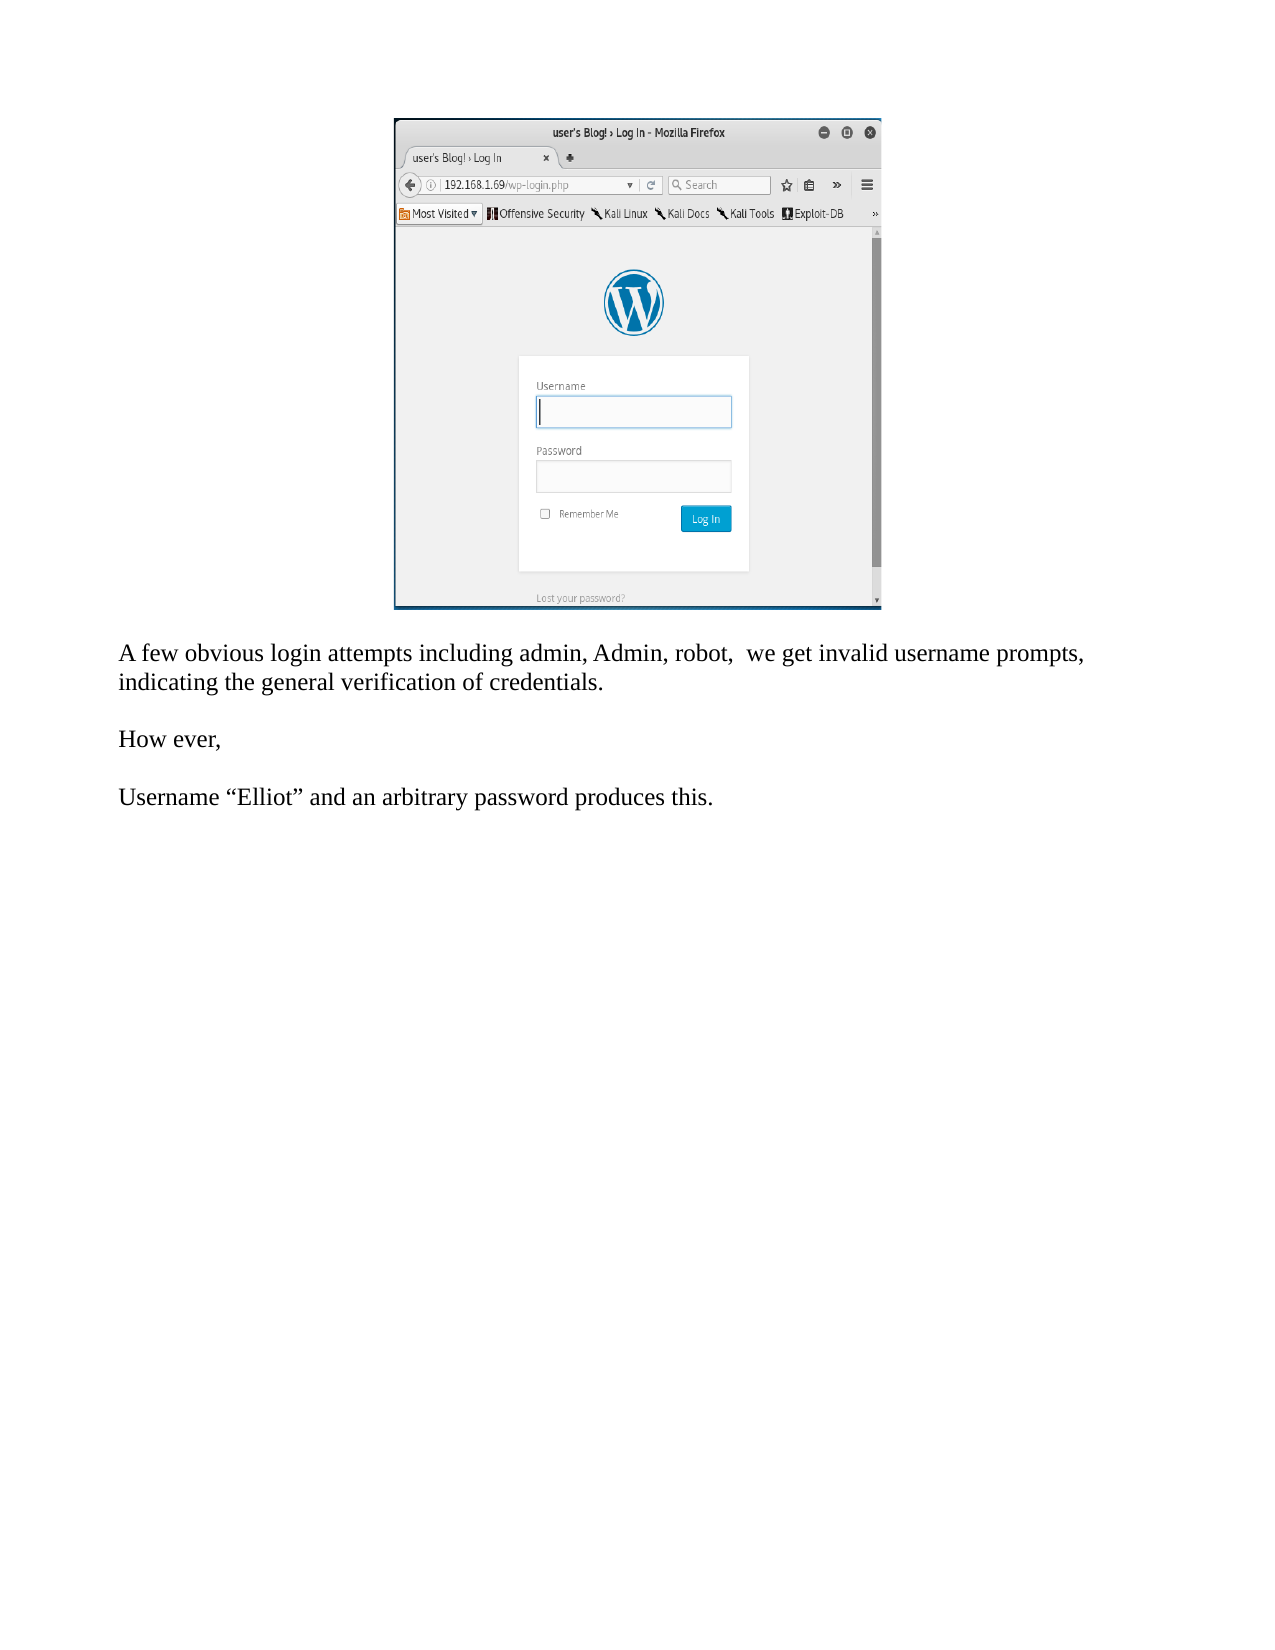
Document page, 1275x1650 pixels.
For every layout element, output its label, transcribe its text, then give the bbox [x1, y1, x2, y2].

text A few obvious login attempts including admin, Admin, robot, we get invalid username prompts, indicating the general verification of credentials. [118, 638, 1157, 696]
text Username “Elliot” and an arbitrary password produces this. [118, 782, 1157, 811]
text How ever, [118, 724, 1157, 753]
picture [393, 118, 882, 610]
